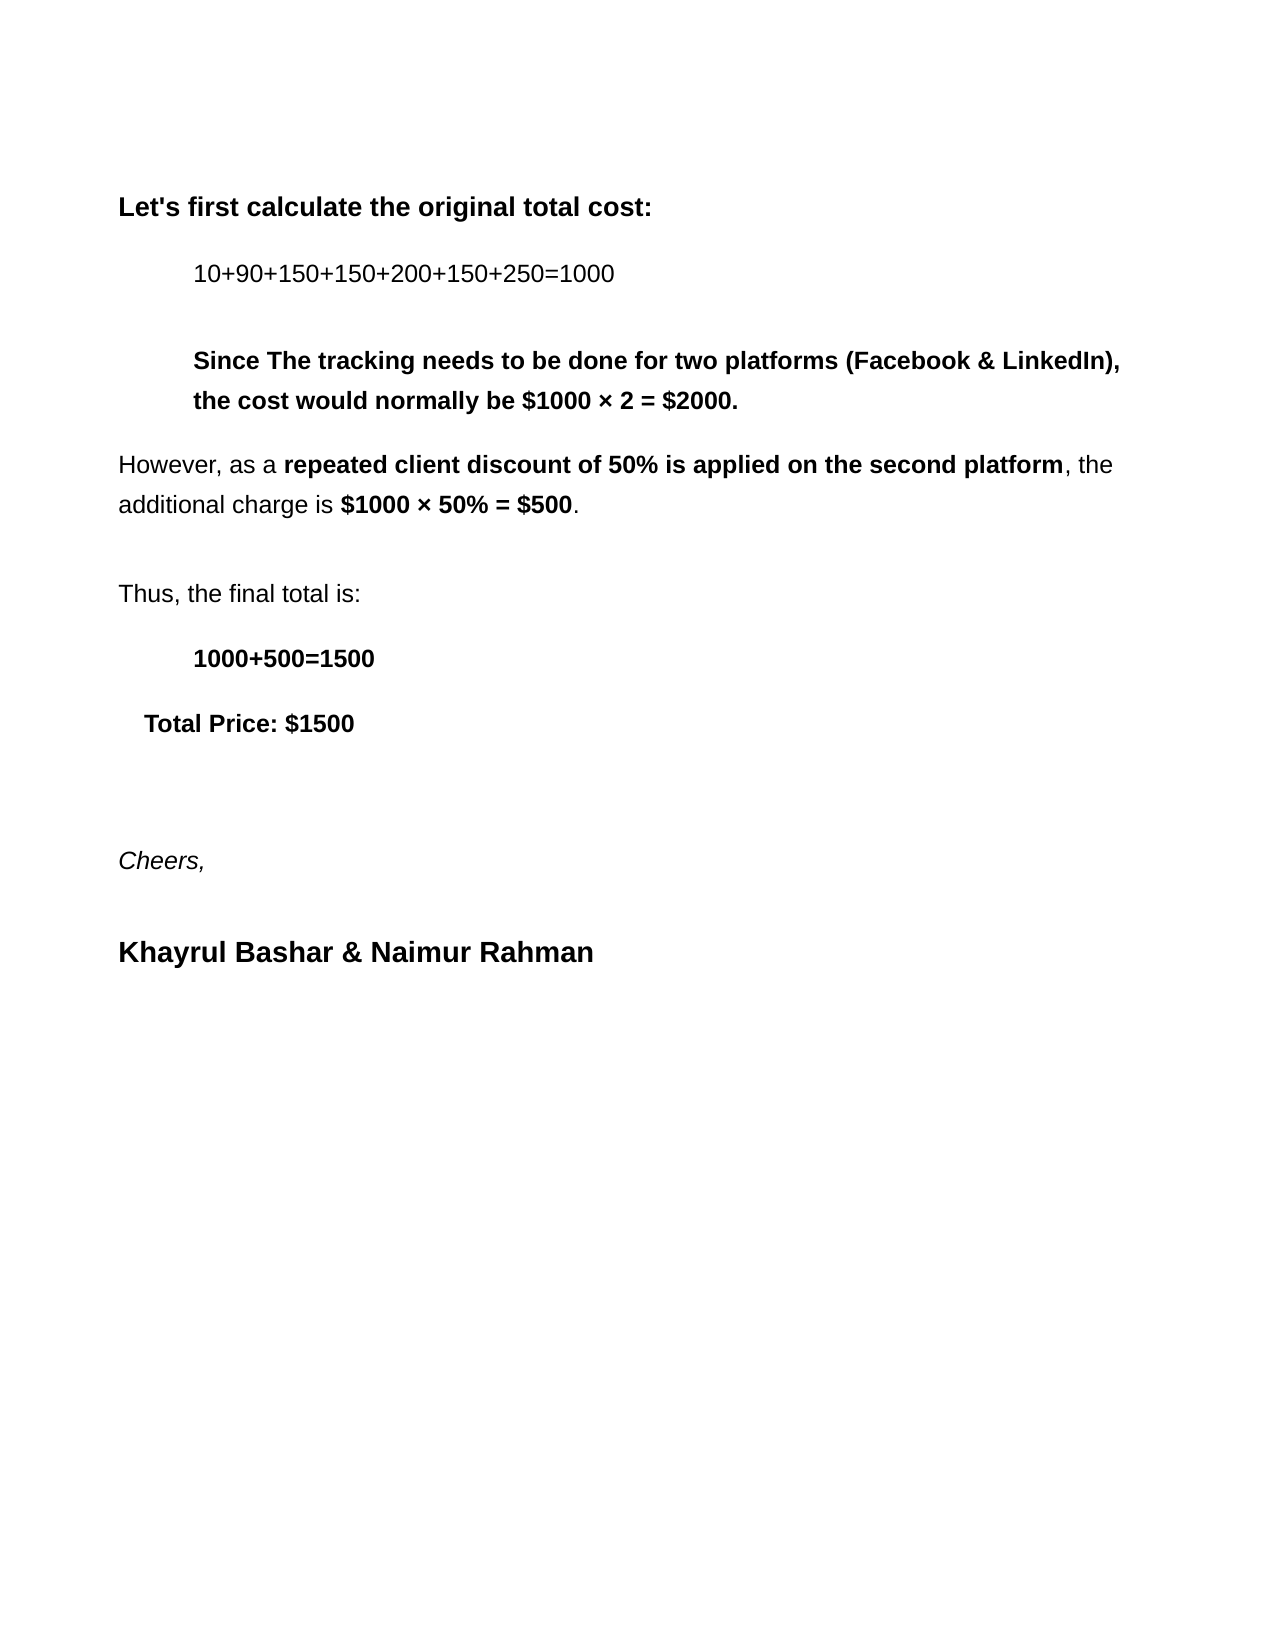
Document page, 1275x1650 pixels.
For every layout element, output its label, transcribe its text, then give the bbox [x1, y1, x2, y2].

text Khayrul Bashar & Naimur Rahman [118, 936, 1157, 969]
text 10+90+150+150+200+150+250=1000 [193, 259, 1157, 288]
text However, as a repeated client discount of 50% is applied on the second platform, the additional charge is $1000 × 50% = $500. [118, 450, 1157, 518]
text Thus, the final total is: [118, 579, 1157, 608]
text 1000+500=1500 [193, 644, 1157, 673]
text Cheers, [118, 846, 1157, 875]
text Since The tracking needs to be done for two platforms (Facebook & LinkedIn), the cost would normally be $1000 × 2 = $2000. [193, 346, 1157, 414]
text ✅ Total Price: $1500 [118, 708, 1157, 737]
text Let's first calculate the original total cost: [118, 191, 1157, 222]
